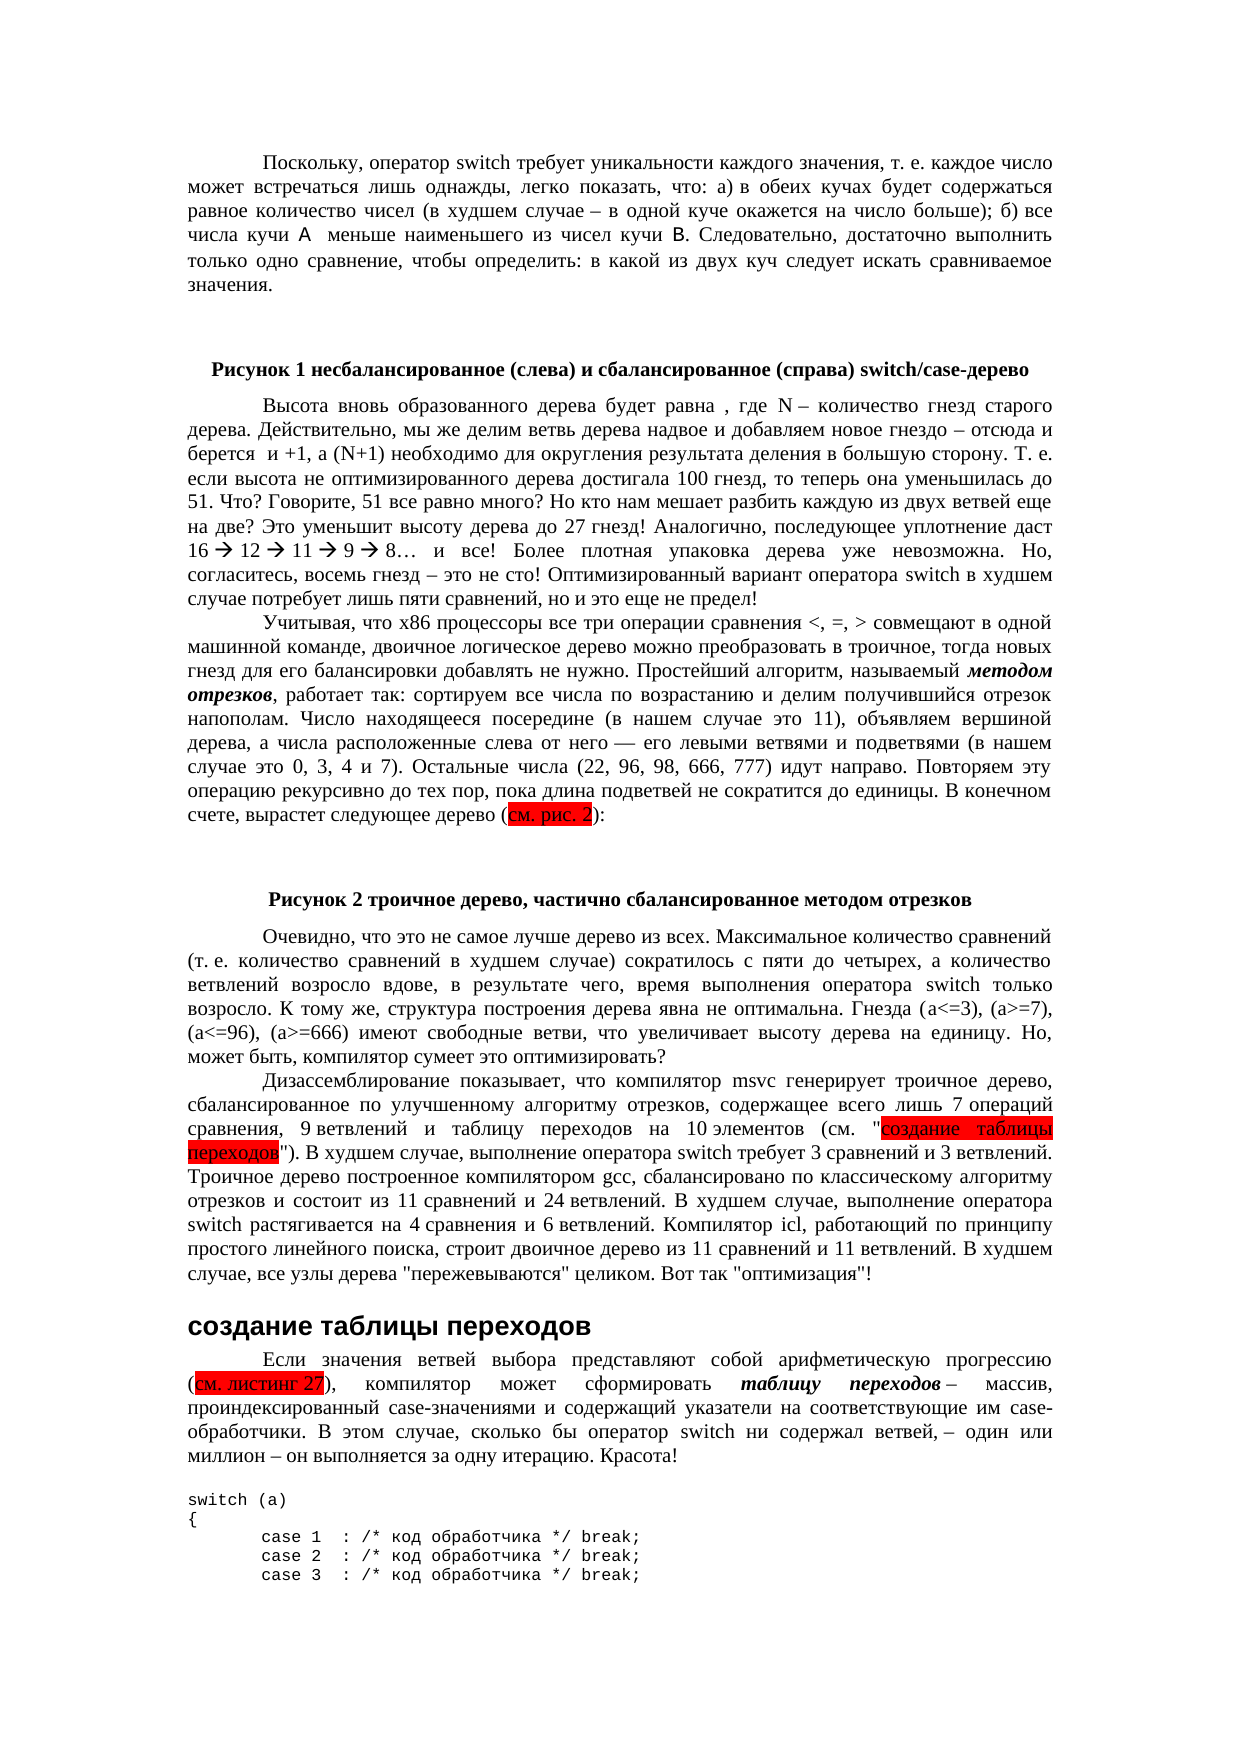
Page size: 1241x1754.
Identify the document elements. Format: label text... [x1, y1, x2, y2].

text Поскольку, оператор switch требует уникальности каждого значения, т. е. каждое число может встречаться лишь однажды, легко показать, что: а) в обеих кучах будет содержаться равное количество чисел (в худшем случае – в одной куче окажется на число больше); б) все числа кучи A меньше наименьшего из чисел кучи B. Следовательно, достаточно выполнить только одно сравнение, чтобы определить: в какой из двух куч следует искать сравниваемое значения. [187, 150, 1053, 296]
text Учитывая, что x86 процессоры все три операции сравнения <, =, > совмещают в одной машинной команде, двоичное логическое дерево можно преобразовать в троичное, тогда новых гнезд для его балансировки добавлять не нужно. Простейший алгоритм, называемый методом отрезков, работает так: сортируем все числа по возрастанию и делим получившийся отрезок напополам. Число находящееся посередине (в нашем случае это 11), объявляем вершиной дерева, а числа расположенные слева от него — его левыми ветвями и подветвями (в нашем случае это 0, 3, 4 и 7). Остальные числа (22, 96, 98, 666, 777) идут направо. Повторяем эту операцию рекурсивно до тех пор, пока длина подветвей не сократится до единицы. В конечном счете, вырастет следующее дерево (см. рис. 2): [187, 610, 1053, 826]
text Высота вновь образованного дерева будет равна , где N – количество гнезд старого дерева. Действительно, мы же делим ветвь дерева надвое и добавляем новое гнездо – отсюда и берется и +1, а (N+1) необходимо для округления результата деления в большую сторону. Т. е. если высота не оптимизированного дерева достигала 100 гнезд, то теперь она уменьшилась до 51. Что? Говорите, 51 все равно много? Но кто нам мешает разбить каждую из двух ветвей еще на две? Это уменьшит высоту дерева до 27 гнезд! Аналогично, последующее уплотнение даст 16  12  11  9  8… и все! Более плотная упаковка дерева уже невозможна. Но, согласитесь, восемь гнезд – это не сто! Оптимизированный вариант оператора switch в худшем случае потребует лишь пяти сравнений, но и это еще не предел! [187, 393, 1053, 610]
text case 2 : /* код обработчика */ break; [187, 1548, 1053, 1567]
text Если значения ветвей выбора представляют собой арифметическую прогрессию (см. листинг 27), компилятор может сформировать таблицу переходов – массив, проиндексированный case-значениями и содержащий указатели на соответствующие им case-обработчики. В этом случае, сколько бы оператор switch ни содержал ветвей, – один или миллион – он выполняется за одну итерацию. Красота! [187, 1347, 1053, 1467]
text case 1 : /* код обработчика */ break; [187, 1529, 1053, 1548]
subtitle создание таблицы переходов [187, 1309, 1053, 1341]
text Очевидно, что это не самое лучше дерево из всех. Максимальное количество сравнений (т. е. количество сравнений в худшем случае) сократилось с пяти до четырех, а количество ветвлений возросло вдове, в результате чего, время выполнения оператора switch только возросло. К тому же, структура построения дерева явна не оптимальна. Гнезда (a<=3), (a>=7), (a<=96), (a>=666) имеют свободные ветви, что увеличивает высоту дерева на единицу. Но, может быть, компилятор сумеет это оптимизировать? [187, 923, 1053, 1068]
text switch (a) [187, 1491, 1053, 1510]
text { [187, 1510, 1053, 1529]
text case 3 : /* код обработчика */ break; [187, 1567, 1053, 1586]
text Рисунок 1 несбалансированное (слева) и сбалансированное (справа) switch/case-дерево [187, 357, 1053, 381]
text Рисунок 2 троичное дерево, частично сбалансированное методом отрезков [187, 887, 1053, 911]
text Дизассемблирование показывает, что компилятор msvc генерирует троичное дерево, сбалансированное по улучшенному алгоритму отрезков, содержащее всего лишь 7 операций сравнения, 9 ветвлений и таблицу переходов на 10 элементов (см. "создание таблицы переходов"). В худшем случае, выполнение оператора switch требует 3 сравнений и 3 ветвлений. Троичное дерево построенное компилятором gcc, сбалансировано по классическому алгоритму отрезков и состоит из 11 сравнений и 24 ветвлений. В худшем случае, выполнение оператора switch растягивается на 4 сравнения и 6 ветвлений. Компилятор icl, работающий по принципу простого линейного поиска, строит двоичное дерево из 11 сравнений и 11 ветвлений. В худшем случае, все узлы дерева "пережевываются" целиком. Вот так "оптимизация"! [187, 1068, 1053, 1284]
